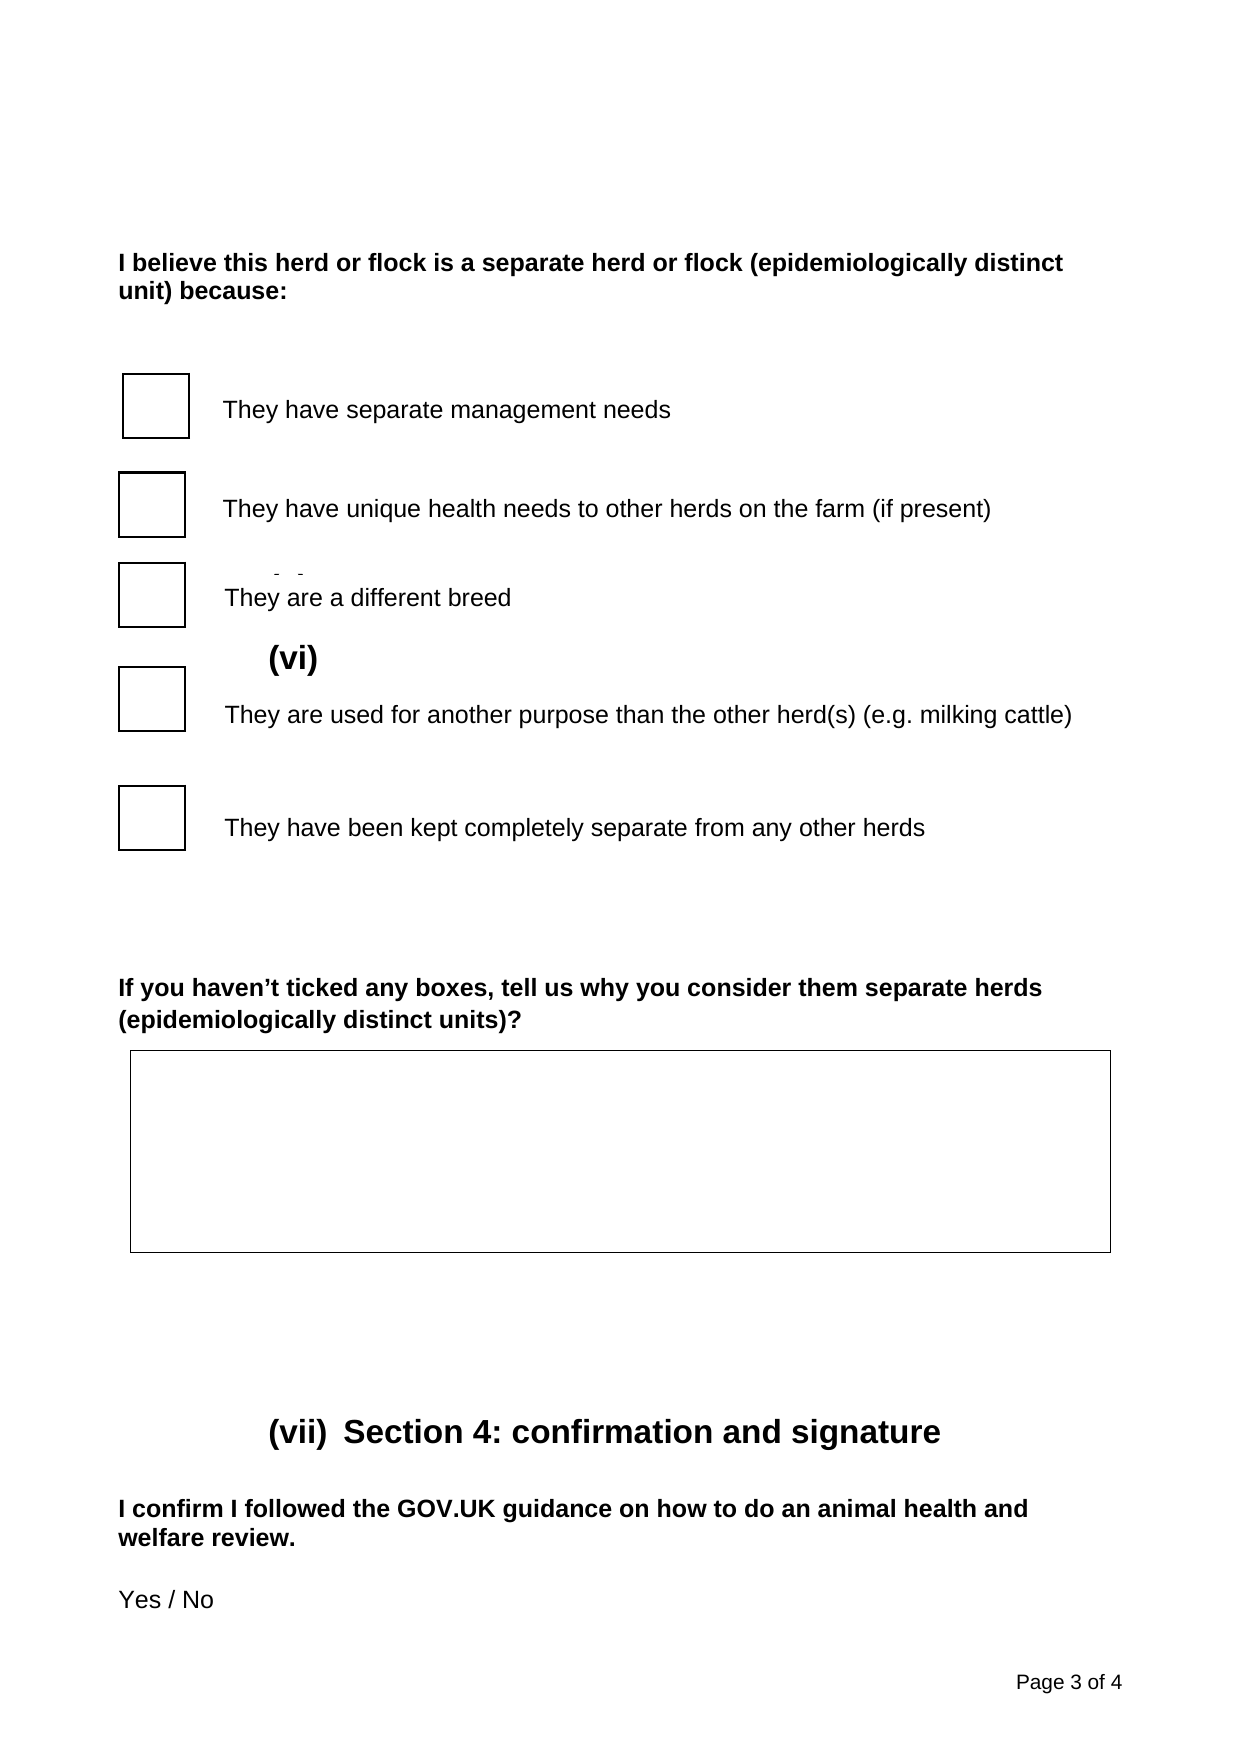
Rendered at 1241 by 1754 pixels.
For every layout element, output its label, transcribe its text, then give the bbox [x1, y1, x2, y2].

text They have been kept completely separate from any other herds [224, 812, 962, 841]
text Yes / No [118, 1585, 1122, 1613]
text If you haven’t ticked any boxes, tell us why you consider them separate herds (epidemiologically distinct units)? [118, 972, 1122, 1034]
text I confirm I followed the GOV.UK guidance on how to do an animal health and welfare review. [118, 1494, 1122, 1552]
text They have separate management needs [222, 396, 899, 424]
text They are used for another purpose than the other herd(s) (e.g. milking cattle) [224, 700, 1086, 729]
text I believe this herd or flock is a separate herd or flock (epidemiologically distinct unit) because: [118, 247, 1122, 305]
text They are a different breed [224, 583, 901, 612]
subtitle Section 4: confirmation and signature [268, 1407, 1122, 1453]
text They have unique health needs to other herds on the farm (if present) [222, 493, 1006, 522]
